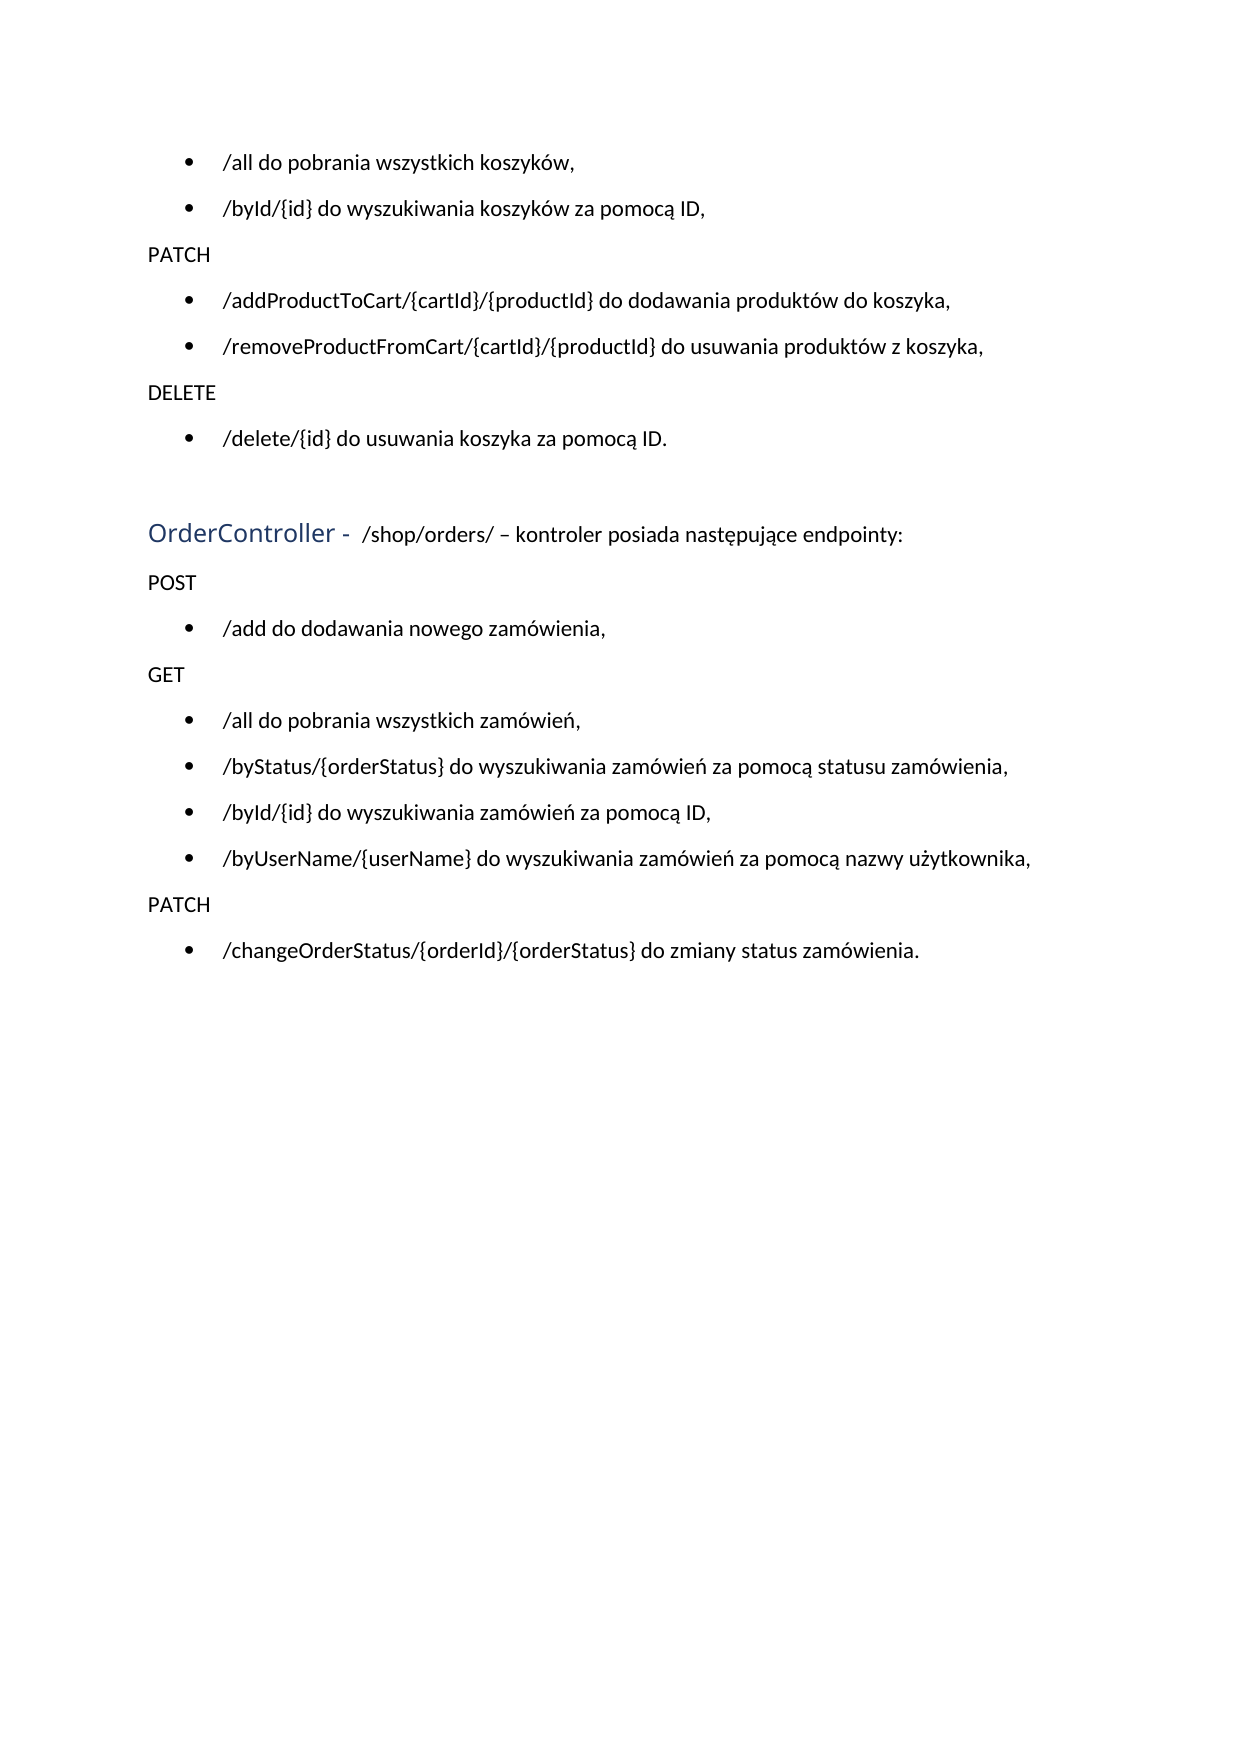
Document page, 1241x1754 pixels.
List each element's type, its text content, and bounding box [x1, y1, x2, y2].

text POST [148, 568, 1093, 596]
text GET [148, 660, 1093, 688]
list /delete/{id} do usuwania koszyka za pomocą ID. [185, 424, 1093, 452]
text PATCH [148, 240, 1093, 268]
list /byId/{id} do wyszukiwania koszyków za pomocą ID, [185, 194, 1093, 222]
list /add do dodawania nowego zamówienia, [185, 614, 1093, 642]
list /byUserName/{userName} do wyszukiwania zamówień za pomocą nazwy użytkownika, [185, 844, 1093, 873]
text OrderController - /shop/orders/ – kontroler posiada następujące endpointy: [148, 516, 1093, 550]
list /byStatus/{orderStatus} do wyszukiwania zamówień za pomocą statusu zamówienia, [185, 752, 1093, 781]
list /changeOrderStatus/{orderId}/{orderStatus} do zmiany status zamówienia. [185, 937, 1093, 965]
text DELETE [148, 378, 1093, 406]
list /addProductToCart/{cartId}/{productId} do dodawania produktów do koszyka, [185, 286, 1093, 314]
list /removeProductFromCart/{cartId}/{productId} do usuwania produktów z koszyka, [185, 332, 1093, 360]
list /byId/{id} do wyszukiwania zamówień za pomocą ID, [185, 798, 1093, 827]
list /all do pobrania wszystkich koszyków, [185, 148, 1093, 176]
text PATCH [148, 891, 1093, 919]
list /all do pobrania wszystkich zamówień, [185, 706, 1093, 734]
